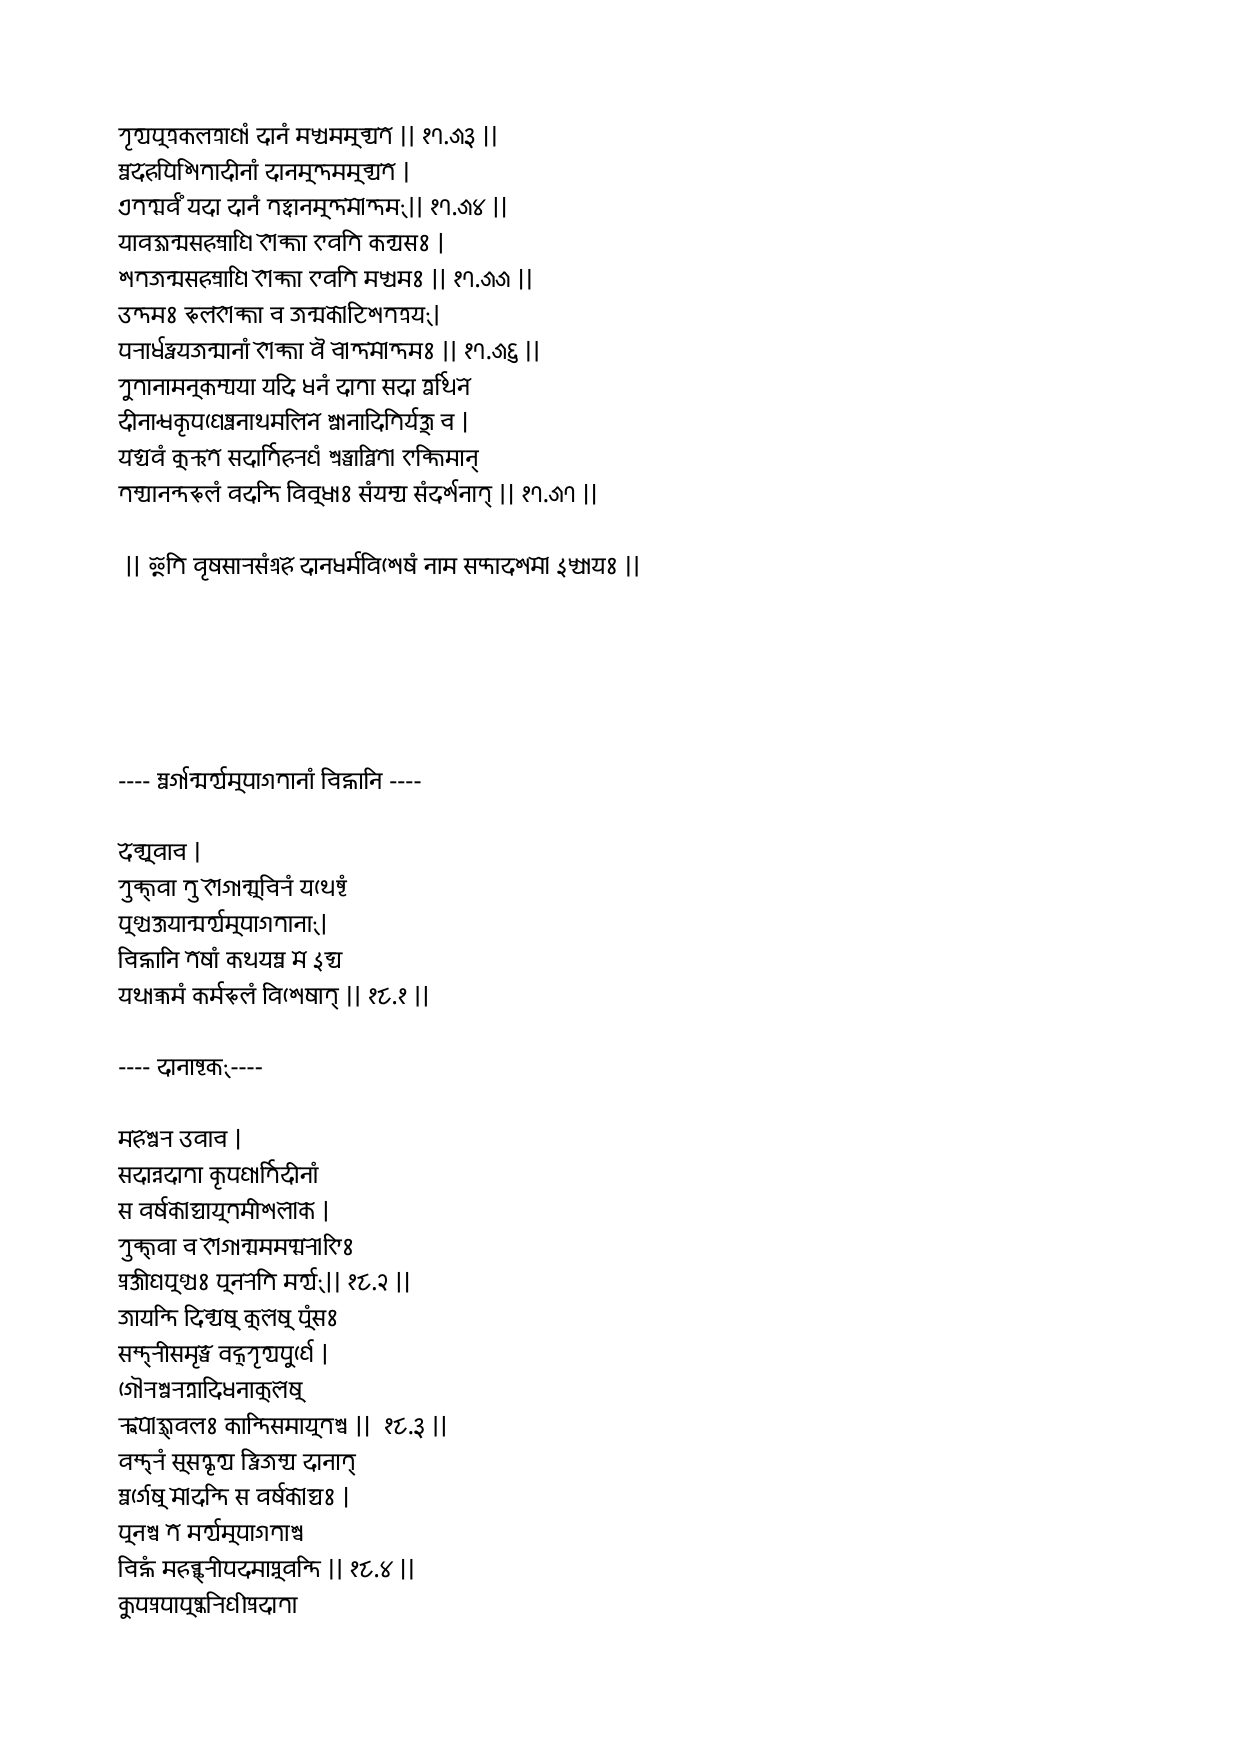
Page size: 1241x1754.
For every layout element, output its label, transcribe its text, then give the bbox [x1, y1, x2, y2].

text 𑐳𑑂𑐰𑐬𑑂𑐐𑐾𑐲𑐸 𑐩𑑀𑐡𑐣𑑂𑐟𑐶 𑐳 𑐰𑐬𑑂𑐲𑐎𑑀𑐚𑑂𑐫𑑅 𑑋 [118, 1480, 1122, 1516]
text 𑐔𑐶𑐴𑑂𑐣𑑄 𑐩𑐴𑐔𑑂𑐕𑑂𑐬𑐷𑐥𑐡𑐩𑐵𑐥𑑂𑐣𑐸𑐰𑐣𑑂𑐟𑐶 𑑋𑑋 𑑑𑑘.𑑔 𑑋𑑋 [118, 1551, 1122, 1587]
text 𑐳𑑂𑐰𑐡𑐾𑐴𑐥𑐶𑐱𑐶𑐟𑐵𑐡𑐷𑐣𑐵𑑄 𑐡𑐵𑐣𑐩𑐸𑐟𑑂𑐟𑐩𑐩𑐸𑐔𑑂𑐫𑐟𑐾 𑑋 [118, 154, 1122, 190]
text 𑐐𑑁𑐬𑐱𑑂𑐰𑐬𑐟𑑂𑐣𑐵𑐡𑐶𑐢𑐣𑐵𑐎𑐸𑐮𑐾𑐲𑐸 [118, 1372, 1122, 1408]
text 𑐥𑑂𑐬𑐎𑑂𑐲𑐷𑐞𑐥𑐸𑐞𑑂𑐫𑑅 𑐥𑐸𑐣𑐬𑐾𑐟𑐶 𑐩𑐬𑑂𑐟𑑂𑐫𑑈𑑋𑑋 𑑑𑑘.𑑒 𑑋𑑋 [118, 1265, 1122, 1301]
text 𑐔𑐶𑐴𑑂𑐣𑐵𑐣𑐶 𑐟𑐾𑐲𑐵𑑄 𑐎𑐠𑐫𑐳𑑂𑐰 𑐩𑐾 𑑇𑐡𑑂𑐫 [118, 942, 1122, 978]
text 𑐡𑐾𑐰𑑂𑐫𑐸𑐰𑐵𑐔 𑑋 [118, 835, 1122, 871]
text 𑐡𑐷𑐣𑐵𑐣𑑂𑐢𑐎𑐺𑐥𑐞𑐾𑐲𑑂𑐰𑐣𑐵𑐠𑐩𑐮𑐶𑐣𑐾 𑐱𑑂𑐰𑐵𑐣𑐵𑐡𑐶𑐟𑐶𑐬𑑂𑐫𑐎𑑂𑐲𑐸 𑐔 𑑋 [118, 405, 1122, 441]
text 𑐰𑐳𑑂𑐟𑑂𑐬𑑄 𑐳𑐸𑐳𑐟𑑂𑐎𑐺𑐟𑑂𑐫 𑐡𑑂𑐰𑐶𑐖𑐳𑑂𑐫 𑐡𑐵𑐣𑐵𑐟𑑂 [118, 1444, 1122, 1480]
text 𑐳𑐳𑑂𑐟𑑂𑐬𑐷𑐳𑐩𑐺𑐡𑑂𑐢𑐾 𑐧𑐴𑐸𑐨𑐺𑐟𑑂𑐫𑐥𑐹𑐬𑑂𑐞𑐾 𑑋 [118, 1336, 1122, 1372]
text 𑐨𑐸𑐎𑑂𑐟𑑂𑐰𑐵 𑐔 𑐨𑑀𑐐𑐵𑐣𑑂𑐳𑐩𑐩𑐥𑑂𑐳𑐬𑑀𑐨𑐶𑑅 [118, 1229, 1122, 1265]
text 𑐫𑐠𑐵𑐎𑑂𑐬𑐩𑑄 𑐎𑐬𑑂𑐩𑐦𑐮𑑄 𑐰𑐶𑐱𑐾𑐲𑐵𑐟𑑂 𑑋𑑋 𑑑𑑘.𑑑 𑑋𑑋 [118, 978, 1122, 1014]
text 𑐨𑐸𑐎𑑂𑐟𑑂𑐰𑐵 𑐟𑐸 𑐨𑑀𑐐𑐵𑐣𑑂𑐳𑐸𑐔𑐶𑐬𑑄 𑐫𑐠𑐾𑐲𑑂𑐚𑑄 [118, 871, 1122, 906]
text 𑐄𑐟𑑂𑐟𑐩𑑅 𑐦𑐮𑐨𑑀𑐎𑑂𑐟𑐵 𑐔 𑐖𑐣𑑂𑐩𑐎𑑀𑐚𑐶𑐱𑐟𑐟𑑂𑐬𑐫𑑈𑑋 [118, 297, 1122, 333]
text ---- 𑐳𑑂𑐰𑐬𑑂𑐐𑐵𑐣𑑂𑐩𑐬𑑂𑐟𑑂𑐫𑐩𑐸𑐥𑐵𑐐𑐟𑐵𑐣𑐵𑑄 𑐔𑐶𑐴𑑂𑐣𑐵𑐣𑐶 ---- [118, 763, 1122, 799]
text 𑐬𑐹𑐥𑑀𑐖𑑂𑐖𑑂𑐰𑐮𑑅 𑐎𑐵𑐣𑑂𑐟𑐶𑐳𑐩𑐵𑐫𑐸𑐟𑐱𑑂𑐔 𑑋𑑋 𑑑𑑘.𑑓 𑑋𑑋 [118, 1408, 1122, 1444]
text 𑐫𑐵𑐰𑐖𑑂𑐖𑐣𑑂𑐩𑐳𑐴𑐳𑑂𑐬𑐵𑐞𑐶 𑐨𑑀𑐎𑑂𑐟𑐵 𑐨𑐰𑐟𑐶 𑐎𑐣𑑂𑐫𑐳𑑅 𑑋 [118, 226, 1122, 261]
text ---- 𑐡𑐵𑐣𑐵𑐲𑑂𑐚𑐎𑑈---- [118, 1050, 1122, 1086]
text 𑐖𑐵𑐫𑐣𑑂𑐟𑐶 𑐡𑐶𑐰𑑂𑐫𑐾𑐲𑐸 𑐎𑐸𑐮𑐾𑐲𑐸 𑐥𑐸𑑄𑐳𑑅 [118, 1301, 1122, 1336]
text 𑐳𑐡𑐵𑐣𑑂𑐣𑐡𑐵𑐟𑐵 𑐎𑐺𑐥𑐞𑐵𑐬𑑂𑐟𑐶𑐡𑐷𑐣𑐵𑑄 [118, 1157, 1122, 1193]
text 𑐨𑐺𑐟𑑂𑐫𑐥𑐸𑐟𑑂𑐬𑐎𑐮𑐟𑑂𑐬𑐵𑐞𑐵𑑄 𑐡𑐵𑐣𑑄 𑐩𑐢𑑂𑐫𑐩𑐩𑐸𑐔𑑂𑐫𑐟𑐾 𑑋𑑋 𑑑𑑗.𑑕𑑓 𑑋𑑋 [118, 118, 1122, 154]
text 𑐎𑐹𑐥𑐥𑑂𑐬𑐥𑐵𑐥𑐸𑐲𑑂𑐎𑐬𑐶𑐞𑐷𑐥𑑂𑐬𑐡𑐵𑐟𑐵 [118, 1587, 1122, 1623]
text 𑐩𑐴𑐾𑐱𑑂𑐰𑐬 𑐄𑐰𑐵𑐔 𑑋 [118, 1121, 1122, 1157]
text 𑐟𑐳𑑂𑐫𑐵𑐣𑐣𑑂𑐟𑐦𑐮𑑄 𑐰𑐡𑐣𑑂𑐟𑐶 𑐰𑐶𑐧𑐸𑐢𑐵𑑅 𑐳𑑄𑐫𑐩𑑂𑐫 𑐳𑑄𑐡𑐬𑑂𑐱𑐣𑐵𑐟𑑂 𑑋𑑋 𑑑𑑗.𑑕𑑗 𑑋𑑋 [118, 476, 1122, 512]
text 𑐥𑐸𑐣𑐱𑑂𑐔 𑐟𑐾 𑐩𑐬𑑂𑐟𑑂𑐫𑐩𑐸𑐥𑐵𑐐𑐟𑐵𑐱𑑂𑐔 [118, 1516, 1122, 1551]
text 𑐫𑐡𑑂𑐫𑐾𑐰𑑄 𑐎𑐸𑐬𑐸𑐟𑐾 𑐳𑐡𑐵𑐬𑑂𑐟𑐶𑐴𑐬𑐞𑑄 𑐱𑑂𑐬𑐡𑑂𑐢𑐵𑐣𑑂𑐰𑐶𑐟𑑀 𑐨𑐎𑑂𑐟𑐶𑐩𑐵𑐣𑑂 [118, 441, 1122, 476]
text 𑑋𑑋 𑐂𑐟𑐶 𑐰𑐺𑐲𑐳𑐵𑐬𑐳𑑄𑐐𑑂𑐬𑐴𑐾 𑐡𑐵𑐣𑐢𑐬𑑂𑐩𑐰𑐶𑐱𑐾𑐲𑑄 𑐣𑐵𑐩 𑐳𑐥𑑂𑐟𑐵𑐡𑐱𑐩𑑀 𑑇𑐢𑑂𑐫𑐵𑐫𑑅 𑑋𑑋 [118, 548, 1122, 584]
text 𑐳 𑐰𑐬𑑂𑐲𑐎𑑀𑐚𑑂𑐫𑐵𑐫𑐸𑐟𑐩𑐷𑐱𑐮𑑀𑐎𑐾 𑑋 [118, 1193, 1122, 1229]
text 𑐨𑐹𑐟𑐵𑐣𑐵𑐩𑐣𑐸𑐎𑐩𑑂𑐥𑐫𑐵 𑐫𑐡𑐶 𑐢𑐣𑑄 𑐡𑐵𑐟𑐵 𑐳𑐡𑐵 𑐟𑑂𑐰𑐬𑑂𑐠𑐶𑐣𑐾 [118, 369, 1122, 405]
text 𑐊𑐟𑐟𑑂𑐳𑐬𑑂𑐰𑑄 𑐫𑐡𑐵 𑐡𑐵𑐣𑑄 𑐟𑐡𑑂𑐡𑐵𑐣𑐩𑐸𑐟𑑂𑐟𑐩𑑀𑐟𑑂𑐟𑐩𑑈𑑋𑑋 𑑑𑑗.𑑕𑑔 𑑋𑑋 [118, 190, 1122, 226]
text 𑐱𑐟𑐖𑐣𑑂𑐩𑐳𑐴𑐳𑑂𑐬𑐵𑐞𑐶 𑐨𑑀𑐎𑑂𑐟𑐵 𑐨𑐰𑐟𑐶 𑐩𑐢𑑂𑐫𑐩𑑅 𑑋𑑋 𑑑𑑗.𑑕𑑕 𑑋𑑋 [118, 261, 1122, 297]
text 𑐥𑐸𑐞𑑂𑐫𑐎𑑂𑐲𑐫𑐵𑐣𑑂𑐩𑐬𑑂𑐟𑑂𑐫𑐩𑐸𑐥𑐵𑐐𑐟𑐵𑐣𑐵𑑈𑑋 [118, 906, 1122, 942]
text 𑐥𑐬𑐵𑐬𑑂𑐢𑐡𑑂𑐰𑐫𑐖𑐣𑑂𑐩𑐵𑐣𑐵𑑄 𑐨𑑀𑐎𑑂𑐟𑐵 𑐰𑐿 𑐔𑑀𑐟𑑂𑐟𑐩𑑀𑐟𑑂𑐟𑐩𑑅 𑑋𑑋 𑑑𑑗.𑑕𑑖 𑑋𑑋 [118, 333, 1122, 369]
